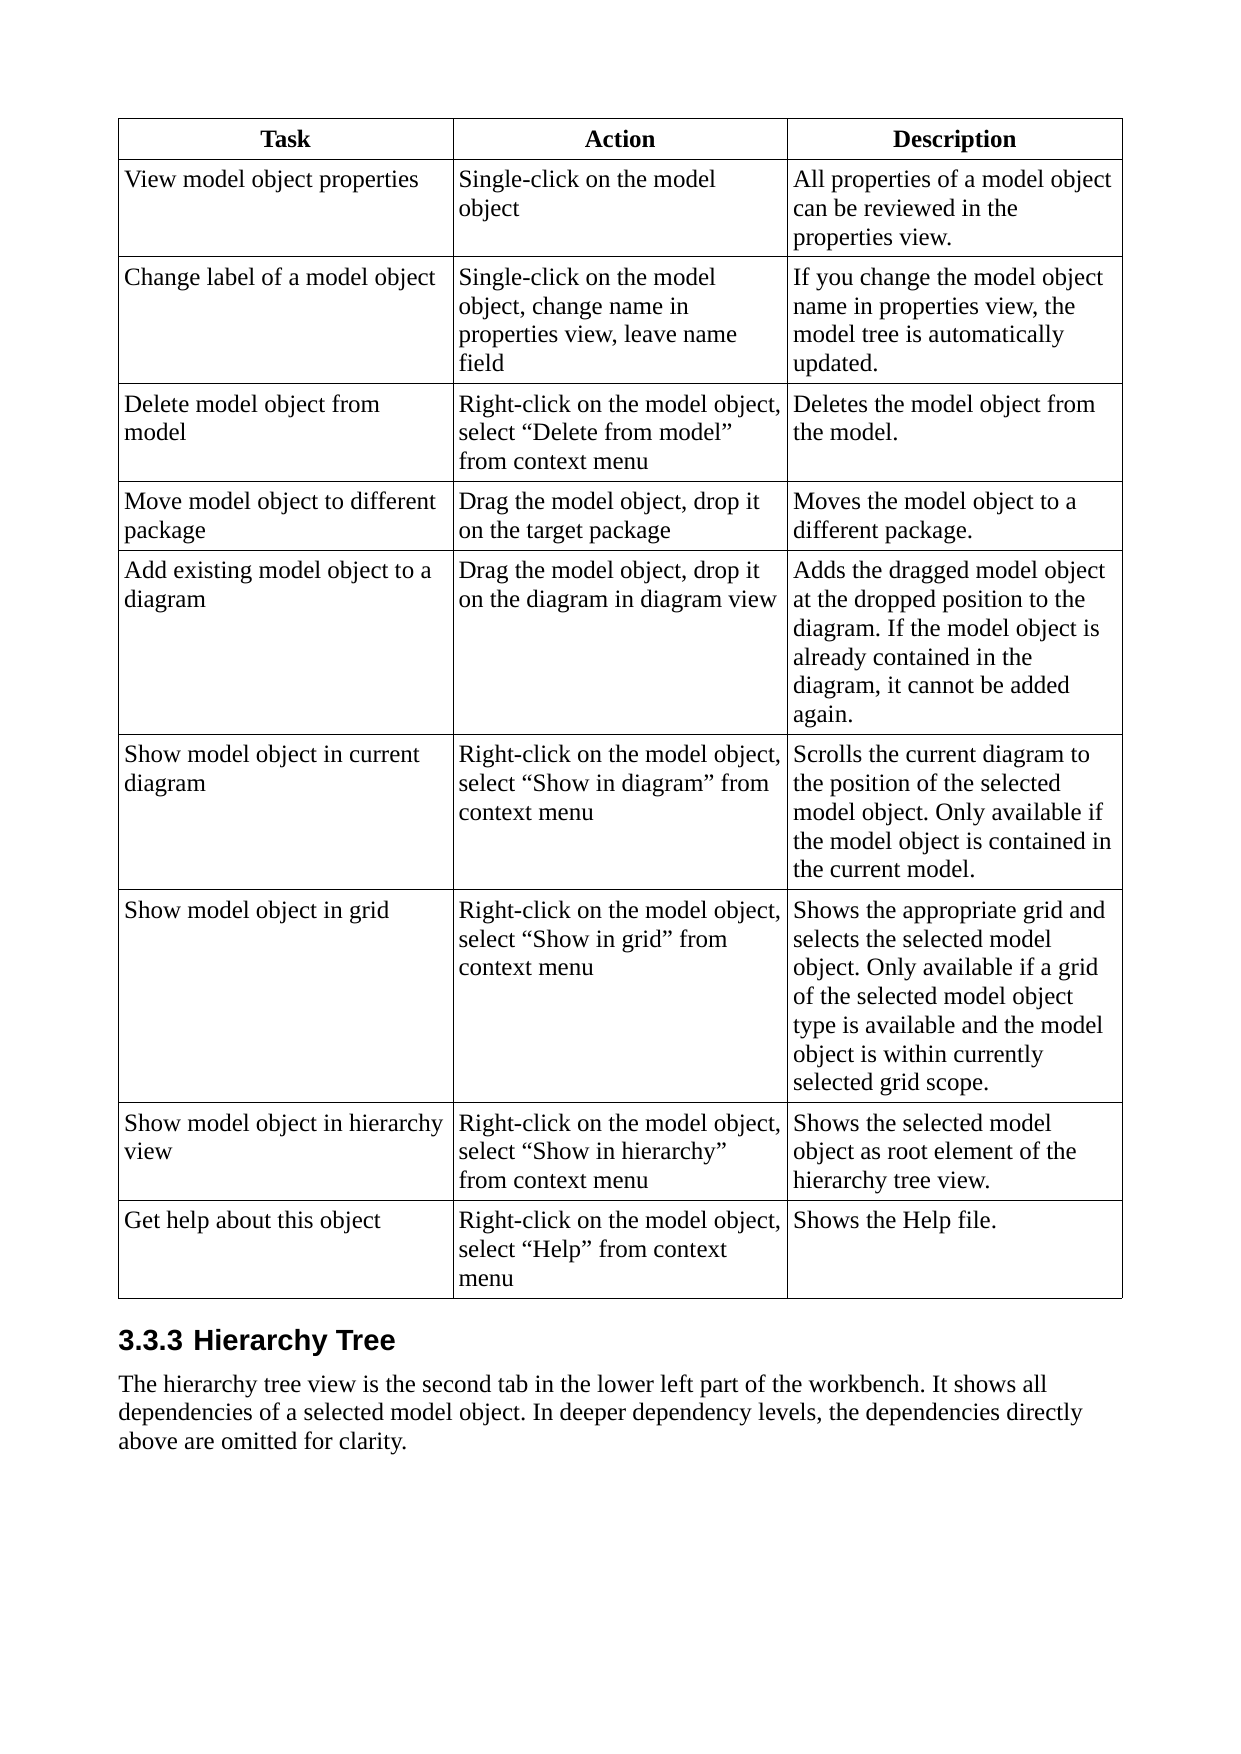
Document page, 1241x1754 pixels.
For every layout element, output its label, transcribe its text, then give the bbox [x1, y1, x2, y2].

table_cell Right-click on the model object, select “Show in hierarchy” from context menu [454, 1103, 787, 1200]
table_cell Right-click on the model object, select “Show in grid” from context menu [454, 890, 787, 1102]
text The hierarchy tree view is the second tab in the lower left part of the workbench. It shows all dependencies of a selected model object. In deeper dependency levels, the dependencies directly above are omitted for clarity. [118, 1369, 1122, 1455]
table_cell If you change the model object name in properties view, the model tree is automatically updated. [788, 257, 1122, 383]
table_cell Single-click on the model object [454, 160, 787, 256]
table_cell Deletes the model object from the model. [788, 384, 1122, 481]
table_cell Right-click on the model object, select “Help” from context menu [454, 1201, 787, 1297]
table_cell Get help about this object [119, 1201, 453, 1297]
table_header Action [454, 119, 787, 158]
table_cell All properties of a model object can be reviewed in the properties view. [788, 160, 1122, 256]
table_cell Scrolls the current diagram to the position of the selected model object. Only available if the model object is contained in the current model. [788, 735, 1122, 889]
table_header Task [119, 119, 453, 158]
table_cell View model object properties [119, 160, 453, 256]
table_cell Right-click on the model object, select “Show in diagram” from context menu [454, 735, 787, 889]
subtitle Hierarchy Tree [118, 1323, 1122, 1356]
table_cell Shows the Help file. [788, 1201, 1122, 1297]
table_header Description [788, 119, 1122, 158]
table_cell Shows the appropriate grid and selects the selected model object. Only available if a grid of the selected model object type is available and the model object is within currently selected grid scope. [788, 890, 1122, 1102]
table_cell Single-click on the model object, change name in properties view, leave name field [454, 257, 787, 383]
table_cell Delete model object from model [119, 384, 453, 481]
table_cell Show model object in grid [119, 890, 453, 1102]
table_cell Move model object to different package [119, 482, 453, 550]
table_cell Drag the model object, drop it on the target package [454, 482, 787, 550]
table_cell Right-click on the model object, select “Delete from model” from context menu [454, 384, 787, 481]
table_cell Add existing model object to a diagram [119, 551, 453, 734]
table_cell Adds the dragged model object at the dropped position to the diagram. If the model object is already contained in the diagram, it cannot be added again. [788, 551, 1122, 734]
table_cell Drag the model object, drop it on the diagram in diagram view [454, 551, 787, 734]
table_cell Show model object in hierarchy view [119, 1103, 453, 1200]
table_cell Change label of a model object [119, 257, 453, 383]
table_cell Moves the model object to a different package. [788, 482, 1122, 550]
table_cell Shows the selected model object as root element of the hierarchy tree view. [788, 1103, 1122, 1200]
table_cell Show model object in current diagram [119, 735, 453, 889]
